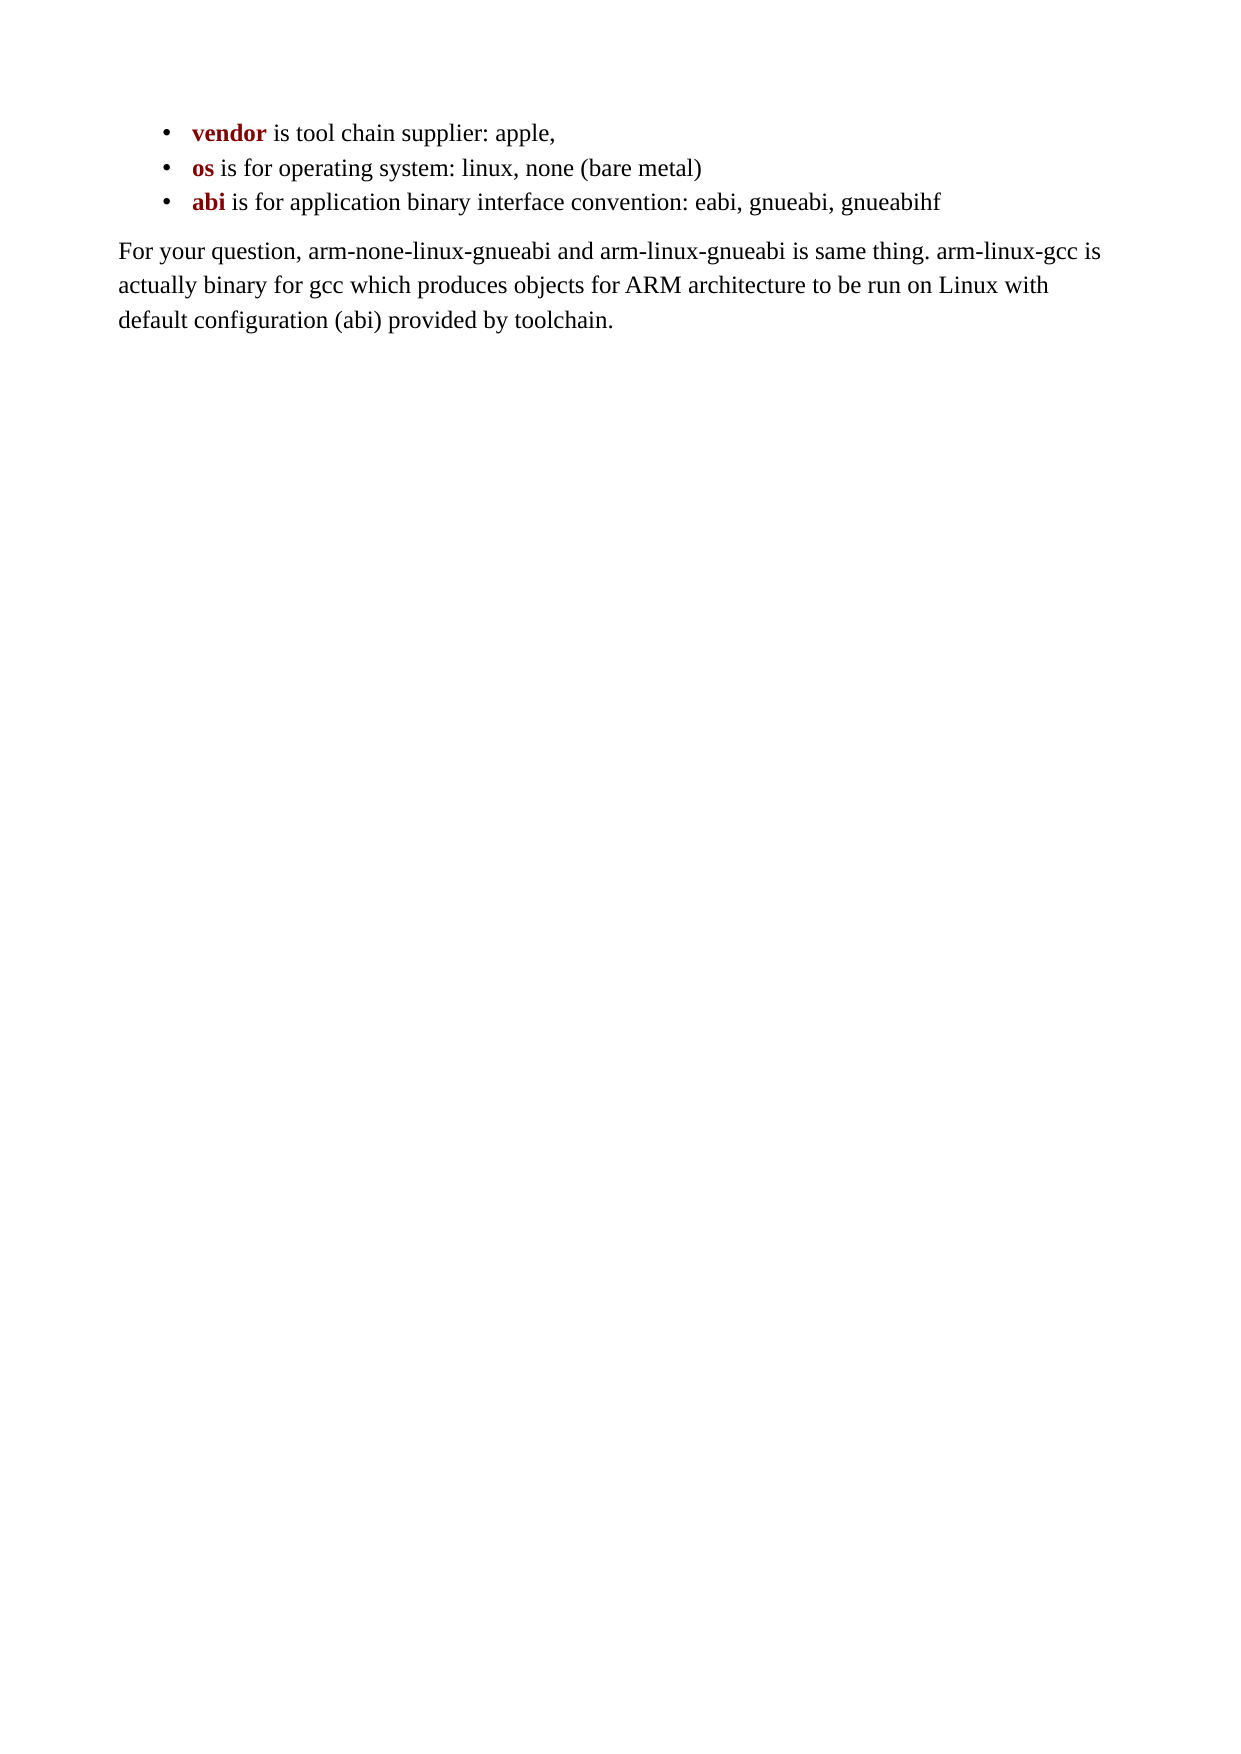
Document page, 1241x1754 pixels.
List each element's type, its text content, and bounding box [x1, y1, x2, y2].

text For your question, arm-none-linux-gnueabi and arm-linux-gnueabi is same thing. arm-linux-gcc is actually binary for gcc which produces objects for ARM architecture to be run on Linux with default configuration (abi) provided by toolchain. [118, 236, 1122, 334]
list vendor is tool chain supplier: apple, [162, 118, 1122, 147]
list abi is for application binary interface convention: eabi, gnueabi, gnueabihf [162, 187, 1122, 216]
list os is for operating system: linux, none (bare metal) [162, 153, 1122, 181]
